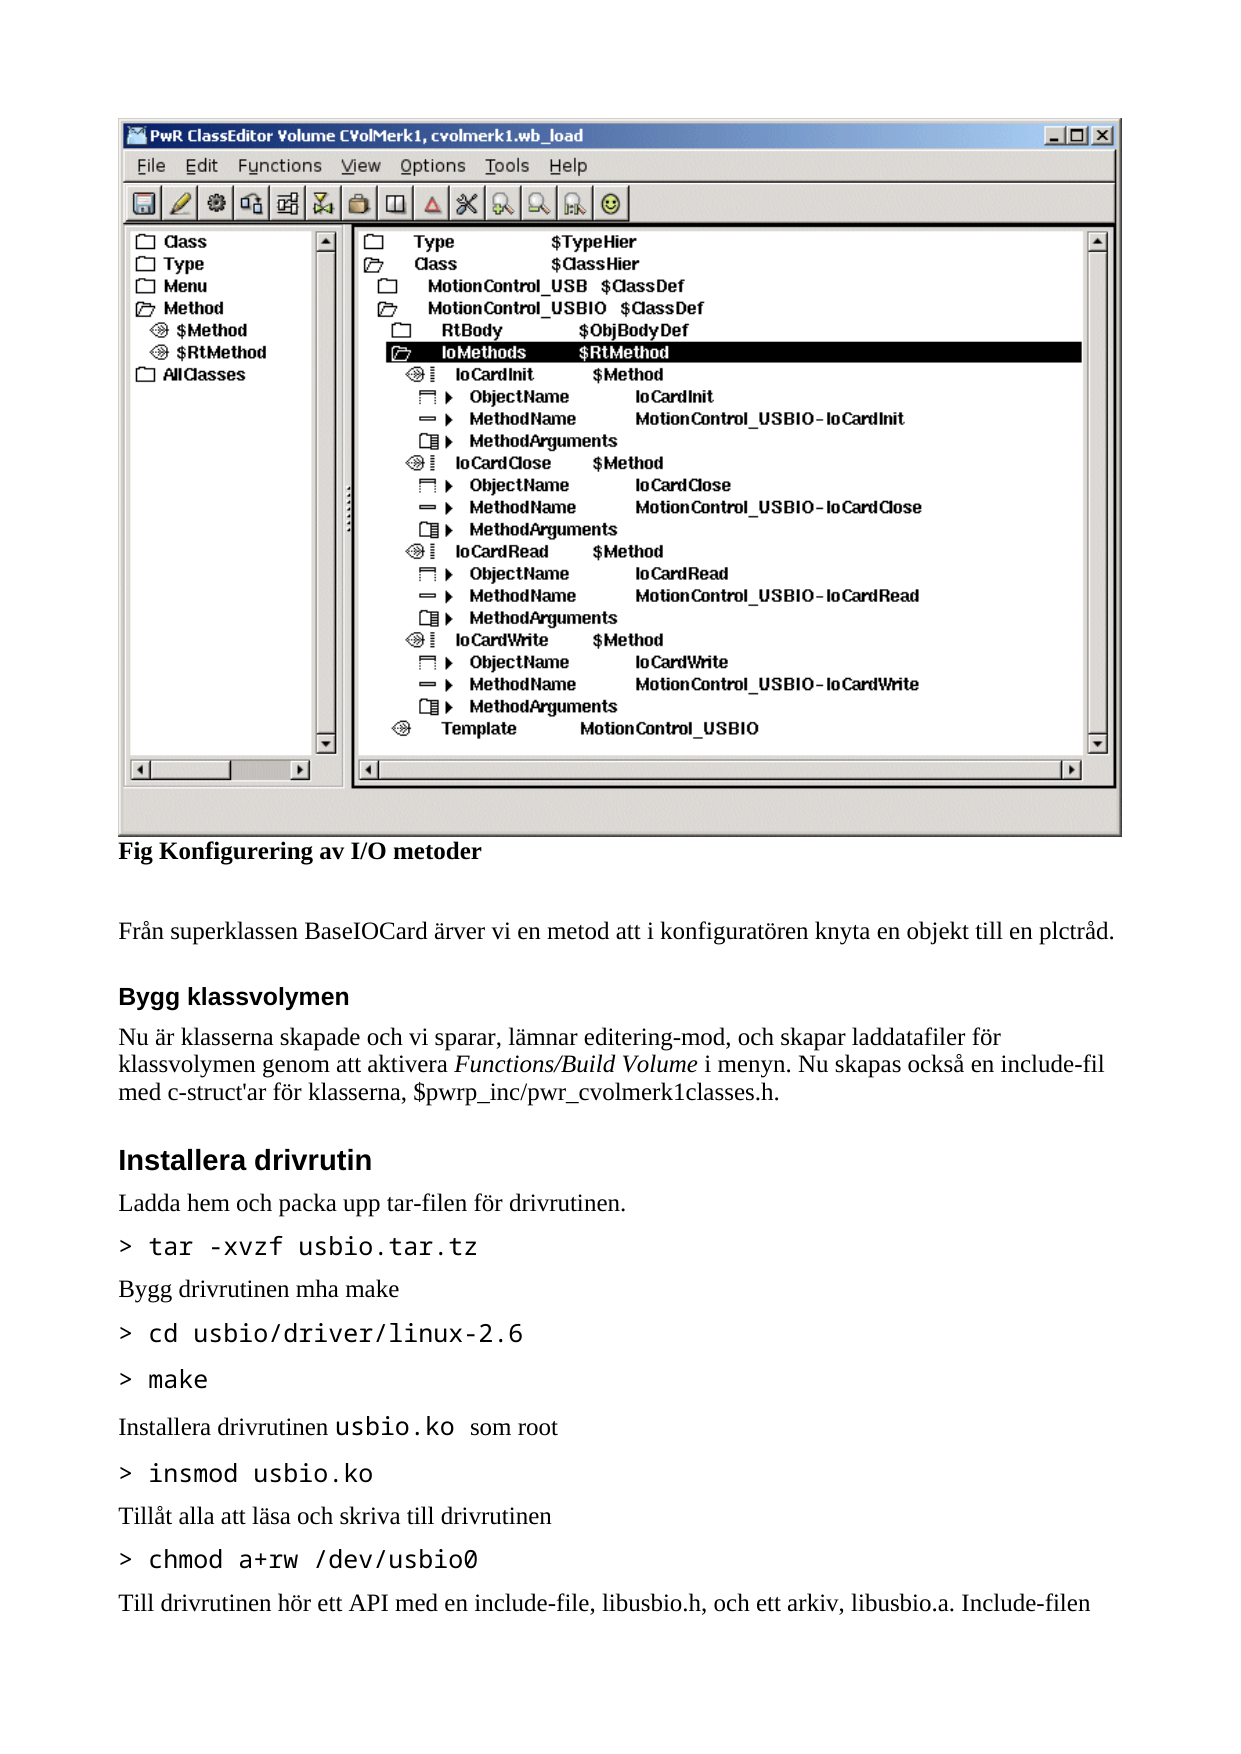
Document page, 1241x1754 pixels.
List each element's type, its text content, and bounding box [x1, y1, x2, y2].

text Tillåt alla att läsa och skriva till drivrutinen [118, 1502, 1122, 1529]
text > cd usbio/driver/linux-2.6 [118, 1316, 1122, 1350]
picture [118, 118, 1122, 837]
text Fig Konfigurering av I/O metoder [118, 837, 1122, 865]
text > insmod usbio.ko [118, 1455, 1122, 1489]
text Nu är klasserna skapade och vi sparar, lämnar editering-mod, och skapar laddatafiler för klassvolymen genom att aktivera Functions/Build Volume i menyn. Nu skapas också en include-fil med c-struct'ar för klasserna, $pwrp_inc/pwr_cvolmerk1classes.h. [118, 1023, 1122, 1106]
text > tar -xvzf usbio.tar.tz [118, 1229, 1122, 1263]
subtitle Bygg klassvolymen [118, 983, 1122, 1010]
text Till drivrutinen hör ett API med en include-file, libusbio.h, och ett arkiv, libusbio.a. Include-filen [118, 1589, 1122, 1616]
text Ladda hem och packa upp tar-filen för drivrutinen. [118, 1189, 1122, 1216]
text > make [118, 1362, 1122, 1396]
text Bygg drivrutinen mha make [118, 1275, 1122, 1303]
subtitle Installera drivrutin [118, 1143, 1122, 1176]
text Från superklassen BaseIOCard ärver vi en metod att i konfiguratören knyta en objekt till en plctråd. [118, 917, 1122, 945]
text > chmod a+rw /dev/usbio0 [118, 1542, 1122, 1576]
text Installera drivrutinen usbio.ko som root [118, 1409, 1122, 1443]
